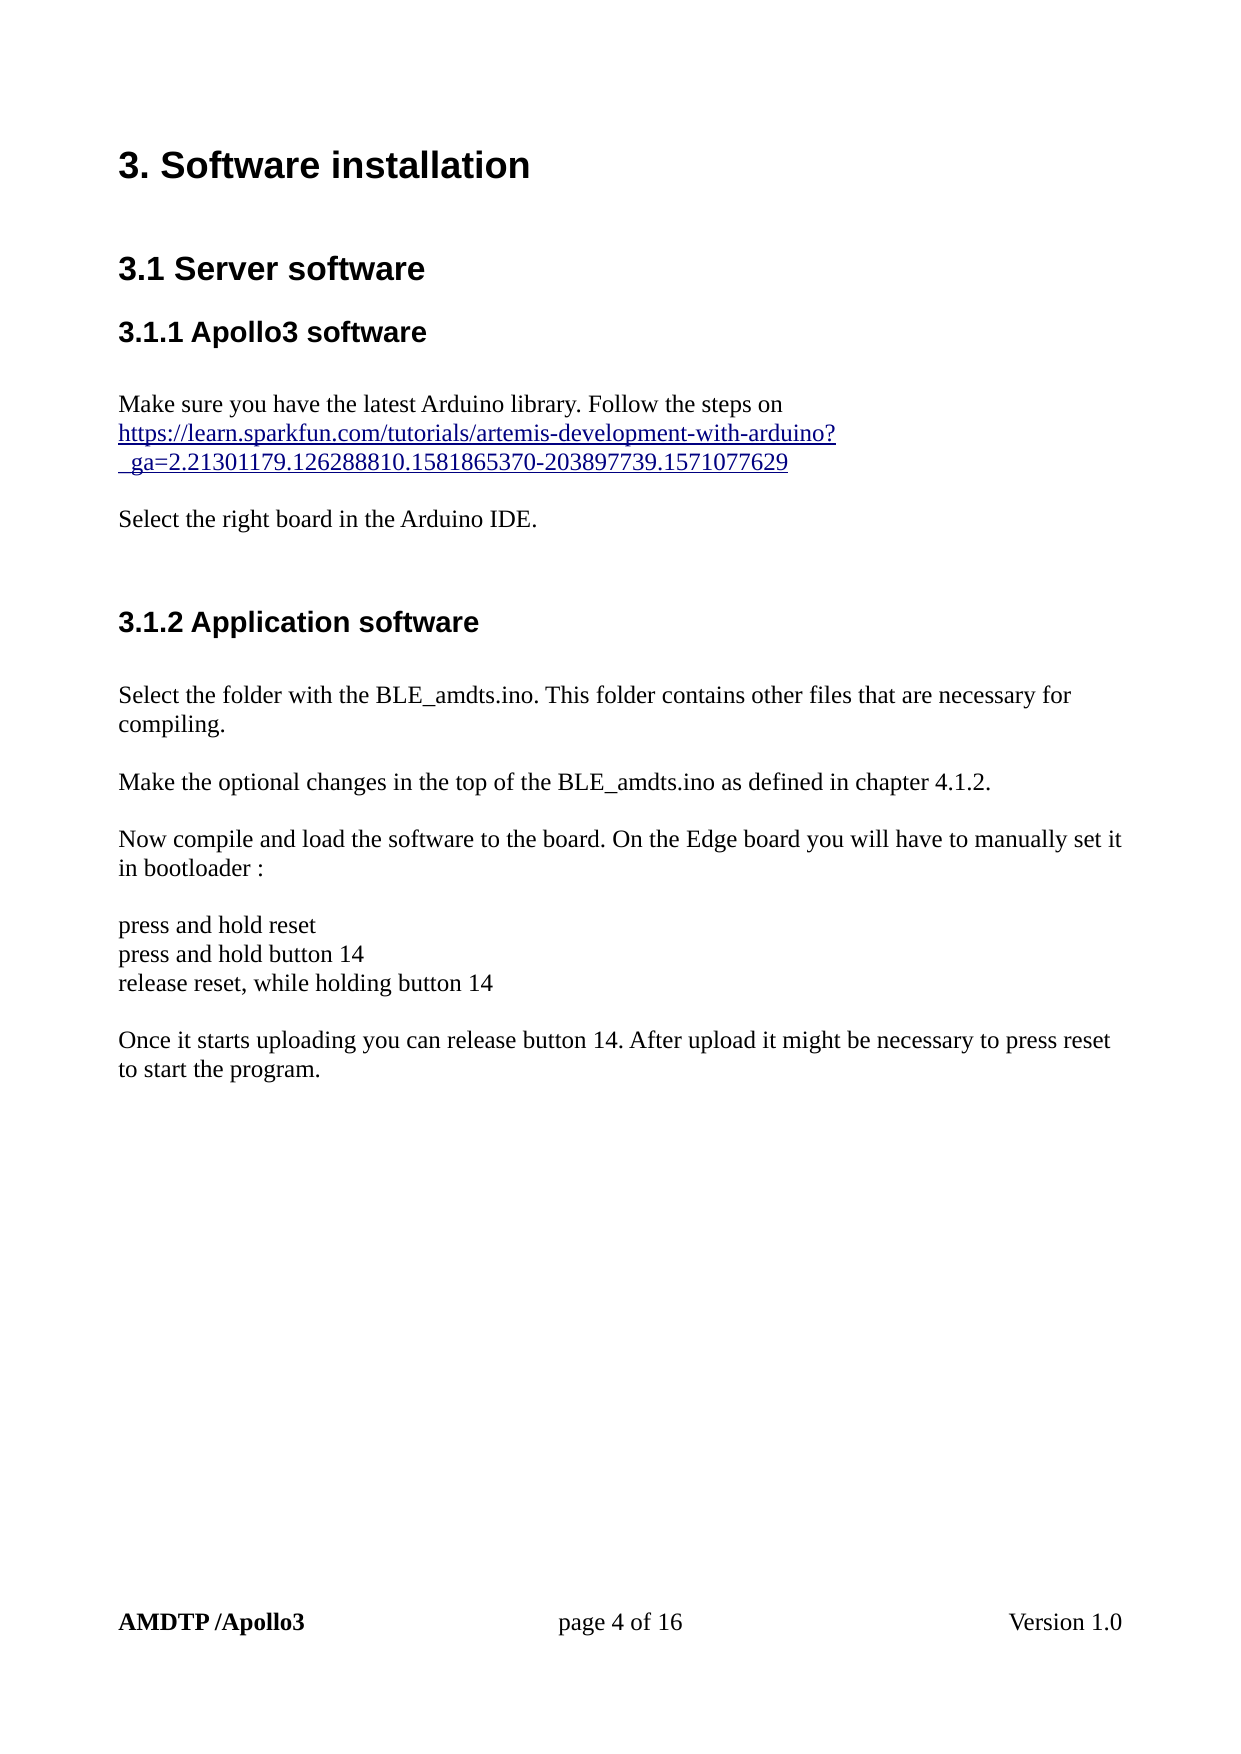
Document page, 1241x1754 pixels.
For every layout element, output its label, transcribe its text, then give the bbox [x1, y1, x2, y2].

text Select the right board in the Arduino IDE. [118, 504, 1122, 533]
text press and hold button 14 [118, 939, 1122, 968]
subtitle 3.1 Server software [118, 249, 1122, 287]
subtitle 3.1.1 Apollo3 software [118, 314, 1122, 348]
subtitle 3.1.2 Application software [118, 605, 1122, 639]
text Select the folder with the BLE_amdts.ino. This folder contains other files that are necessary for compiling. [118, 680, 1122, 738]
text press and hold reset [118, 910, 1122, 939]
subtitle 3. Software installation [118, 143, 1122, 187]
text release reset, while holding button 14 [118, 968, 1122, 997]
text Make the optional changes in the top of the BLE_amdts.ino as defined in chapter 4.1.2. [118, 767, 1122, 795]
text Now compile and load the software to the board. On the Edge board you will have to manually set it in bootloader : [118, 824, 1122, 882]
text Make sure you have the latest Arduino library. Follow the steps on https://learn.sparkfun.com/tutorials/artemis-development-with-arduino?_ga=2.21301179.126288810.1581865370-203897739.1571077629 [118, 389, 1122, 476]
text Once it starts uploading you can release button 14. After upload it might be necessary to press reset to start the program. [118, 1025, 1122, 1083]
